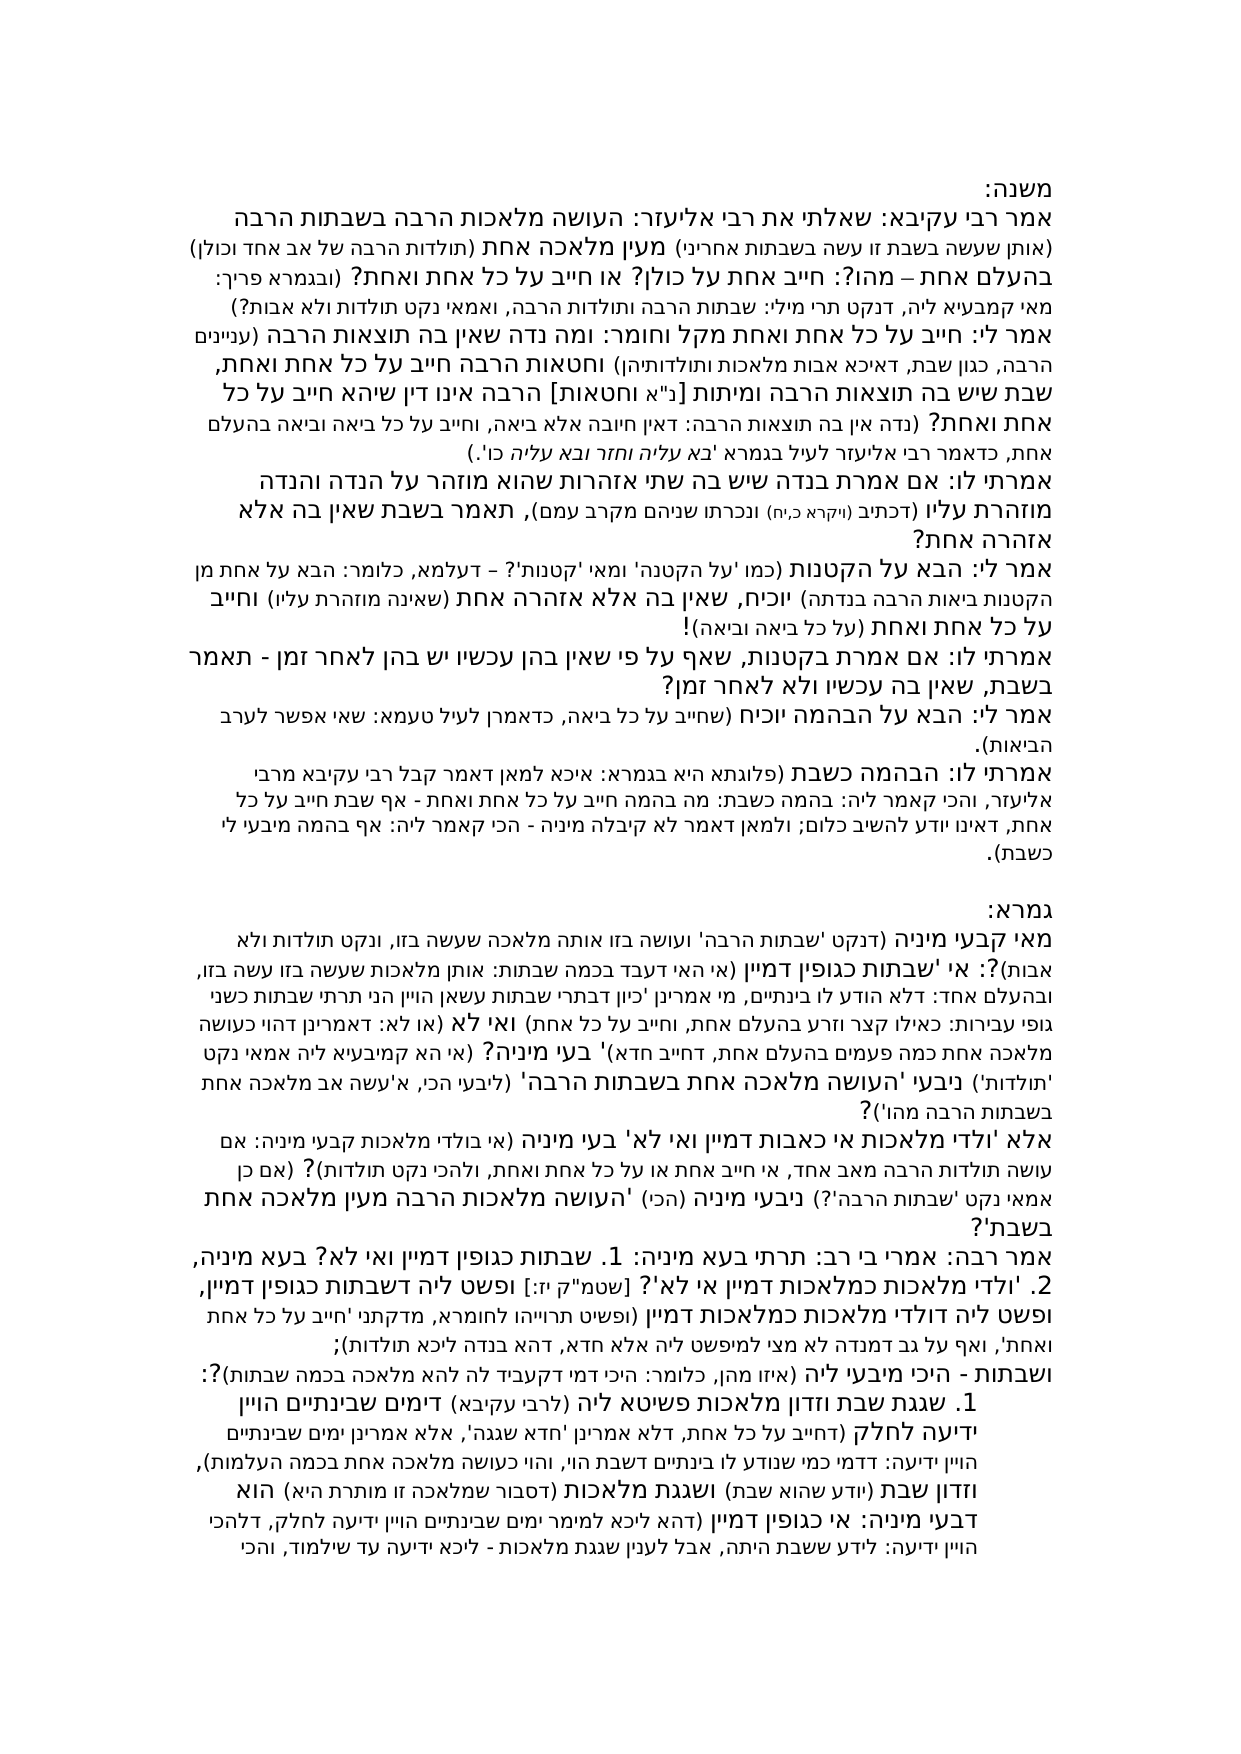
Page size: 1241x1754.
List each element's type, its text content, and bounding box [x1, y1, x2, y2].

text אמר לי: חייב על כל אחת ואחת מקל וחומר: ומה נדה שאין בה תוצאות הרבה (עניינים הרבה, כגון שבת, דאיכא אבות מלאכות ותולדותיהן) וחטאות הרבה חייב על כל אחת ואחת, שבת שיש בה תוצאות הרבה ומיתות [נ"א וחטאות] הרבה אינו דין שיהא חייב על כל אחת ואחת? (נדה אין בה תוצאות הרבה: דאין חיובה אלא ביאה, וחייב על כל ביאה וביאה בהעלם אחת, כדאמר רבי אליעזר לעיל בגמרא 'בא עליה וחזר ובא עליה כו'.) [187, 320, 1053, 466]
text משנה: [187, 174, 1053, 203]
text אמר רבי עקיבא: שאלתי את רבי אליעזר: העושה מלאכות הרבה בשבתות הרבה (אותן שעשה בשבת זו עשה בשבתות אחריני) מעין מלאכה אחת (תולדות הרבה של אב אחד וכולן) בהעלם אחת – מהו?: חייב אחת על כולן? או חייב על כל אחת ואחת? (ובגמרא פריך: מאי קמבעיא ליה, דנקט תרי מילי: שבתות הרבה ותולדות הרבה, ואמאי נקט תולדות ולא אבות?) [187, 203, 1053, 320]
text אמר רבה: אמרי בי רב: תרתי בעא מיניה: 1. שבתות כגופין דמיין ואי לא? בעא מיניה, 2. 'ולדי מלאכות כמלאכות דמיין אי לא'? [שטמ"ק יז:] ופשט ליה דשבתות כגופין דמיין, ופשט ליה דולדי מלאכות כמלאכות דמיין (ופשיט תרוייהו לחומרא, מדקתני 'חייב על כל אחת ואחת', ואף על גב דמנדה לא מצי למיפשט ליה אלא חדא, דהא בנדה ליכא תולדות); [187, 1242, 1053, 1359]
text אמרתי לו: אם אמרת בקטנות, שאף על פי שאין בהן עכשיו יש בהן לאחר זמן - תאמר בשבת, שאין בה עכשיו ולא לאחר זמן? [187, 642, 1053, 700]
text אמרתי לו: הבהמה כשבת (פלוגתא היא בגמרא: איכא למאן דאמר קבל רבי עקיבא מרבי אליעזר, והכי קאמר ליה: בהמה כשבת: מה בהמה חייב על כל אחת ואחת - אף שבת חייב על כל אחת, דאינו יודע להשיב כלום; ולמאן דאמר לא קיבלה מיניה - הכי קאמר ליה: אף בהמה מיבעי לי כשבת). [187, 758, 1053, 867]
text אמרתי לו: אם אמרת בנדה שיש בה שתי אזהרות שהוא מוזהר על הנדה והנדה מוזהרת עליו (דכתיב (ויקרא כ,יח) ונכרתו שניהם מקרב עמם), תאמר בשבת שאין בה אלא אזהרה אחת? [187, 466, 1053, 554]
text 1. שגגת שבת וזדון מלאכות פשיטא ליה (לרבי עקיבא) דימים שבינתיים הויין ידיעה לחלק (דחייב על כל אחת, דלא אמרינן 'חדא שגגה', אלא אמרינן ימים שבינתיים הויין ידיעה: דדמי כמי שנודע לו בינתיים דשבת הוי, והוי כעושה מלאכה אחת בכמה העלמות), וזדון שבת (יודע שהוא שבת) ושגגת מלאכות (דסבור שמלאכה זו מותרת היא) הוא דבעי מיניה: אי כגופין דמיין (דהא ליכא למימר ימים שבינתיים הויין ידיעה לחלק, דלהכי הויין ידיעה: לידע ששבת היתה, אבל לענין שגגת מלאכות - ליכא ידיעה עד שילמוד, והכי [187, 1388, 978, 1559]
text מאי קבעי מיניה (דנקט 'שבתות הרבה' ועושה בזו אותה מלאכה שעשה בזו, ונקט תולדות ולא אבות)?: אי 'שבתות כגופין דמיין (אי האי דעבד בכמה שבתות: אותן מלאכות שעשה בזו עשה בזו, ובהעלם אחד: דלא הודע לו בינתיים, מי אמרינן 'כיון דבתרי שבתות עשאן הויין הני תרתי שבתות כשני גופי עבירות: כאילו קצר וזרע בהעלם אחת, וחייב על כל אחת) ואי לא (או לא: דאמרינן דהוי כעושה מלאכה אחת כמה פעמים בהעלם אחת, דחייב חדא)' בעי מיניה? (אי הא קמיבעיא ליה אמאי נקט 'תולדות') ניבעי 'העושה מלאכה אחת בשבתות הרבה' (ליבעי הכי, א'עשה אב מלאכה אחת בשבתות הרבה מהו')? [187, 925, 1053, 1125]
text אלא 'ולדי מלאכות אי כאבות דמיין ואי לא' בעי מיניה (אי בולדי מלאכות קבעי מיניה: אם עושה תולדות הרבה מאב אחד, אי חייב אחת או על כל אחת ואחת, ולהכי נקט תולדות)? (אם כן אמאי נקט 'שבתות הרבה'?) ניבעי מיניה (הכי) 'העושה מלאכות הרבה מעין מלאכה אחת בשבת'? [187, 1125, 1053, 1242]
text אמר לי: הבא על הבהמה יוכיח (שחייב על כל ביאה, כדאמרן לעיל טעמא: שאי אפשר לערב הביאות). [187, 700, 1053, 758]
text אמר לי: הבא על הקטנות (כמו 'על הקטנה' ומאי 'קטנות'? – דעלמא, כלומר: הבא על אחת מן הקטנות ביאות הרבה בנדתה) יוכיח, שאין בה אלא אזהרה אחת (שאינה מוזהרת עליו) וחייב על כל אחת ואחת (על כל ביאה וביאה)! [187, 554, 1053, 642]
text גמרא: [187, 896, 1053, 925]
text ושבתות - היכי מיבעי ליה (איזו מהן, כלומר: היכי דמי דקעביד לה להא מלאכה בכמה שבתות)?: [187, 1359, 1053, 1388]
